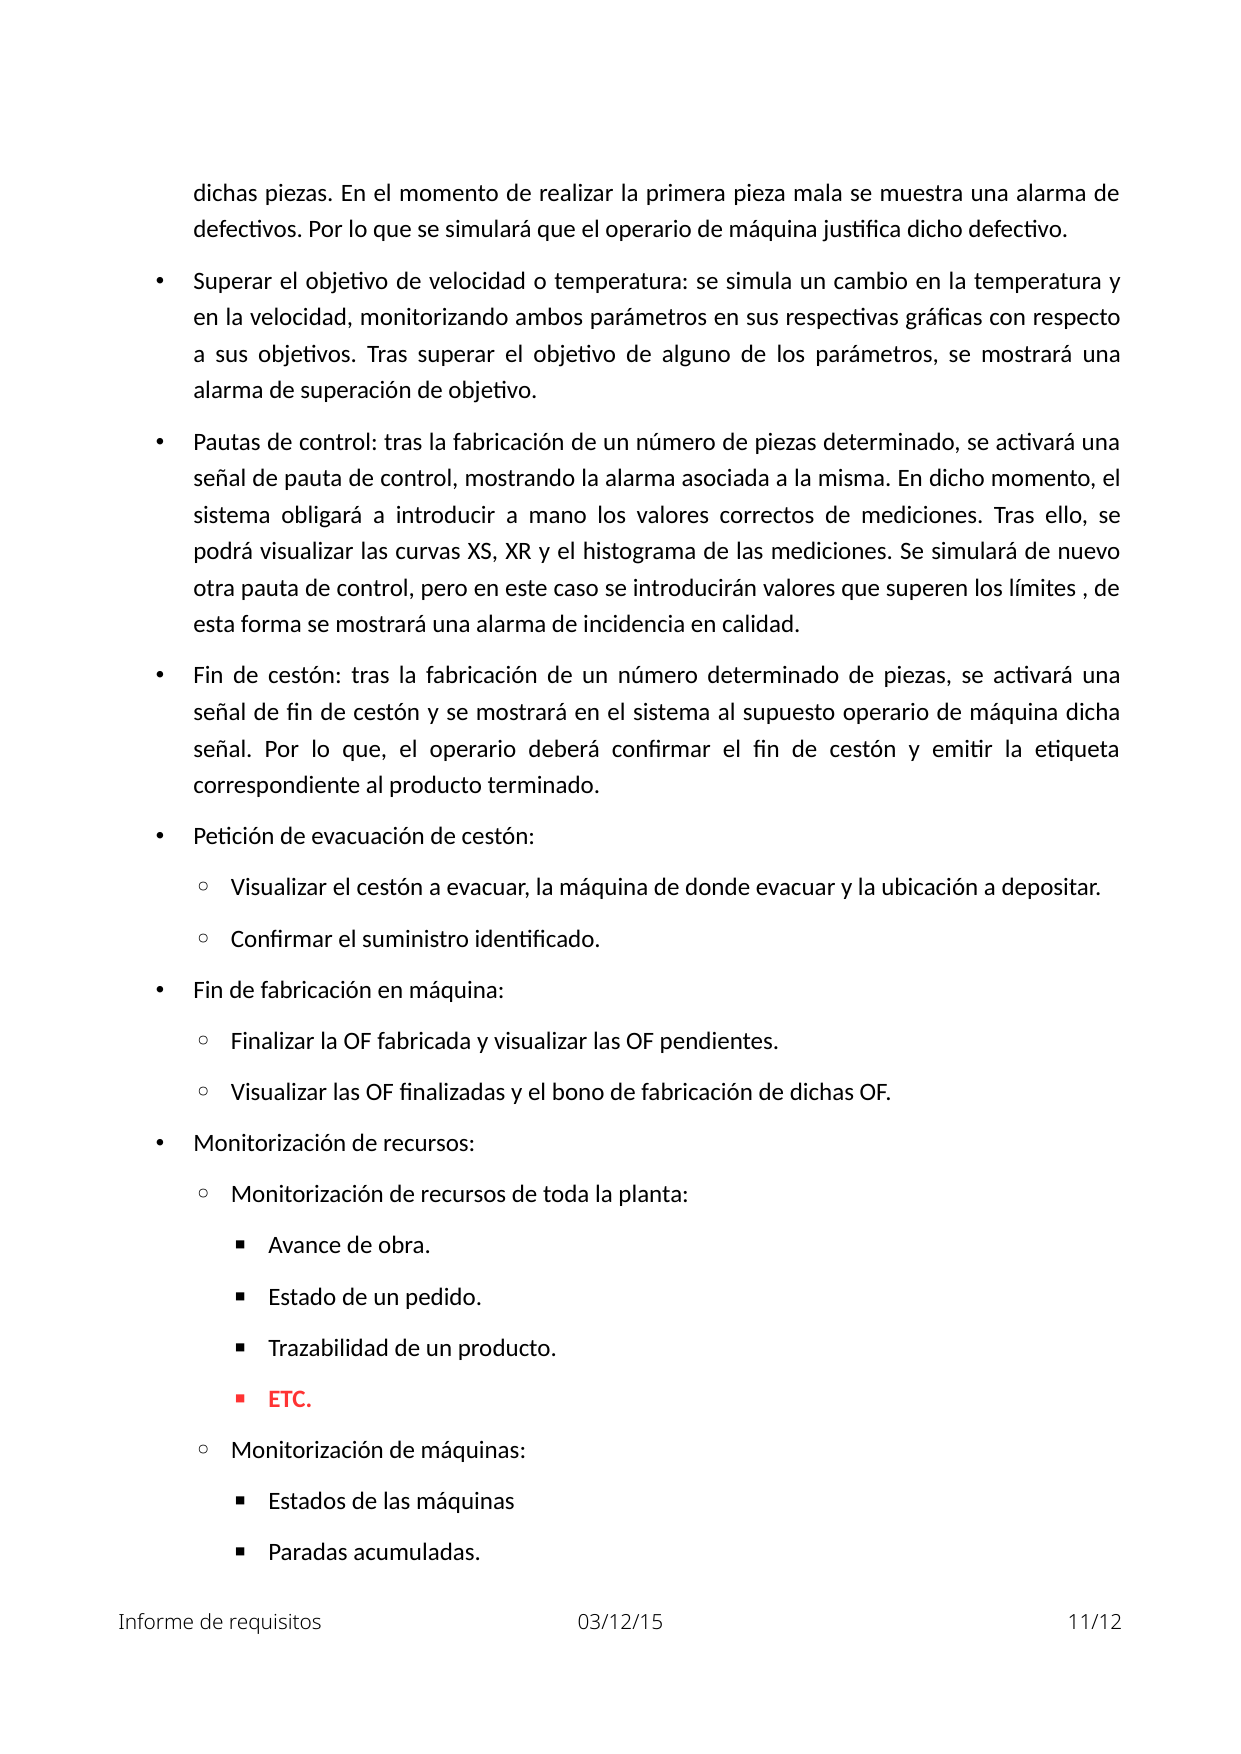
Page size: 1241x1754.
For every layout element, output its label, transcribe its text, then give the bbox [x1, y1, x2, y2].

list Fin de cestón: tras la fabricación de un número determinado de piezas, se activará una señal de fin de cestón y se mostrará en el sistema al supuesto operario de máquina dicha señal. Por lo que, el operario deberá confirmar el fin de cestón y emitir la etiqueta correspondiente al producto terminado. [156, 659, 1122, 800]
list Visualizar el cestón a evacuar, la máquina de donde evacuar y la ubicación a depositar. [193, 872, 1122, 902]
list ETC. [231, 1383, 1122, 1413]
list Avance de obra. [231, 1229, 1122, 1260]
list Trazabilidad de un producto. [231, 1332, 1122, 1362]
list Estado de un pedido. [231, 1281, 1122, 1311]
list Finalizar la OF fabricada y visualizar las OF pendientes. [193, 1025, 1122, 1056]
list Visualizar las OF finalizadas y el bono de fabricación de dichas OF. [193, 1076, 1122, 1107]
list Estados de las máquinas [231, 1485, 1122, 1516]
list Petición de evacuación de cestón: [156, 820, 1122, 851]
list Superar el objetivo de velocidad o temperatura: se simula un cambio en la temperatura y en la velocidad, monitorizando ambos parámetros en sus respectivas gráficas con respecto a sus objetivos. Tras superar el objetivo de alguno de los parámetros, se mostrará una alarma de superación de objetivo. [156, 265, 1122, 405]
list Monitorización de máquinas: [193, 1434, 1122, 1465]
list Monitorización de recursos: [156, 1127, 1122, 1158]
list Pautas de control: tras la fabricación de un número de piezas determinado, se activará una señal de pauta de control, mostrando la alarma asociada a la misma. En dicho momento, el sistema obligará a introducir a mano los valores correctos de mediciones. Tras ello, se podrá visualizar las curvas XS, XR y el histograma de las mediciones. Se simulará de nuevo otra pauta de control, pero en este caso se introducirán valores que superen los límites , de esta forma se mostrará una alarma de incidencia en calidad. [156, 426, 1122, 639]
list dichas piezas. En el momento de realizar la primera pieza mala se muestra una alarma de defectivos. Por lo que se simulará que el operario de máquina justifica dicho defectivo. [156, 177, 1122, 244]
list Confirmar el suministro identificado. [193, 923, 1122, 953]
list Fin de fabricación en máquina: [156, 974, 1122, 1004]
list Monitorización de recursos de toda la planta: [193, 1178, 1122, 1209]
list Paradas acumuladas. [231, 1536, 1122, 1567]
